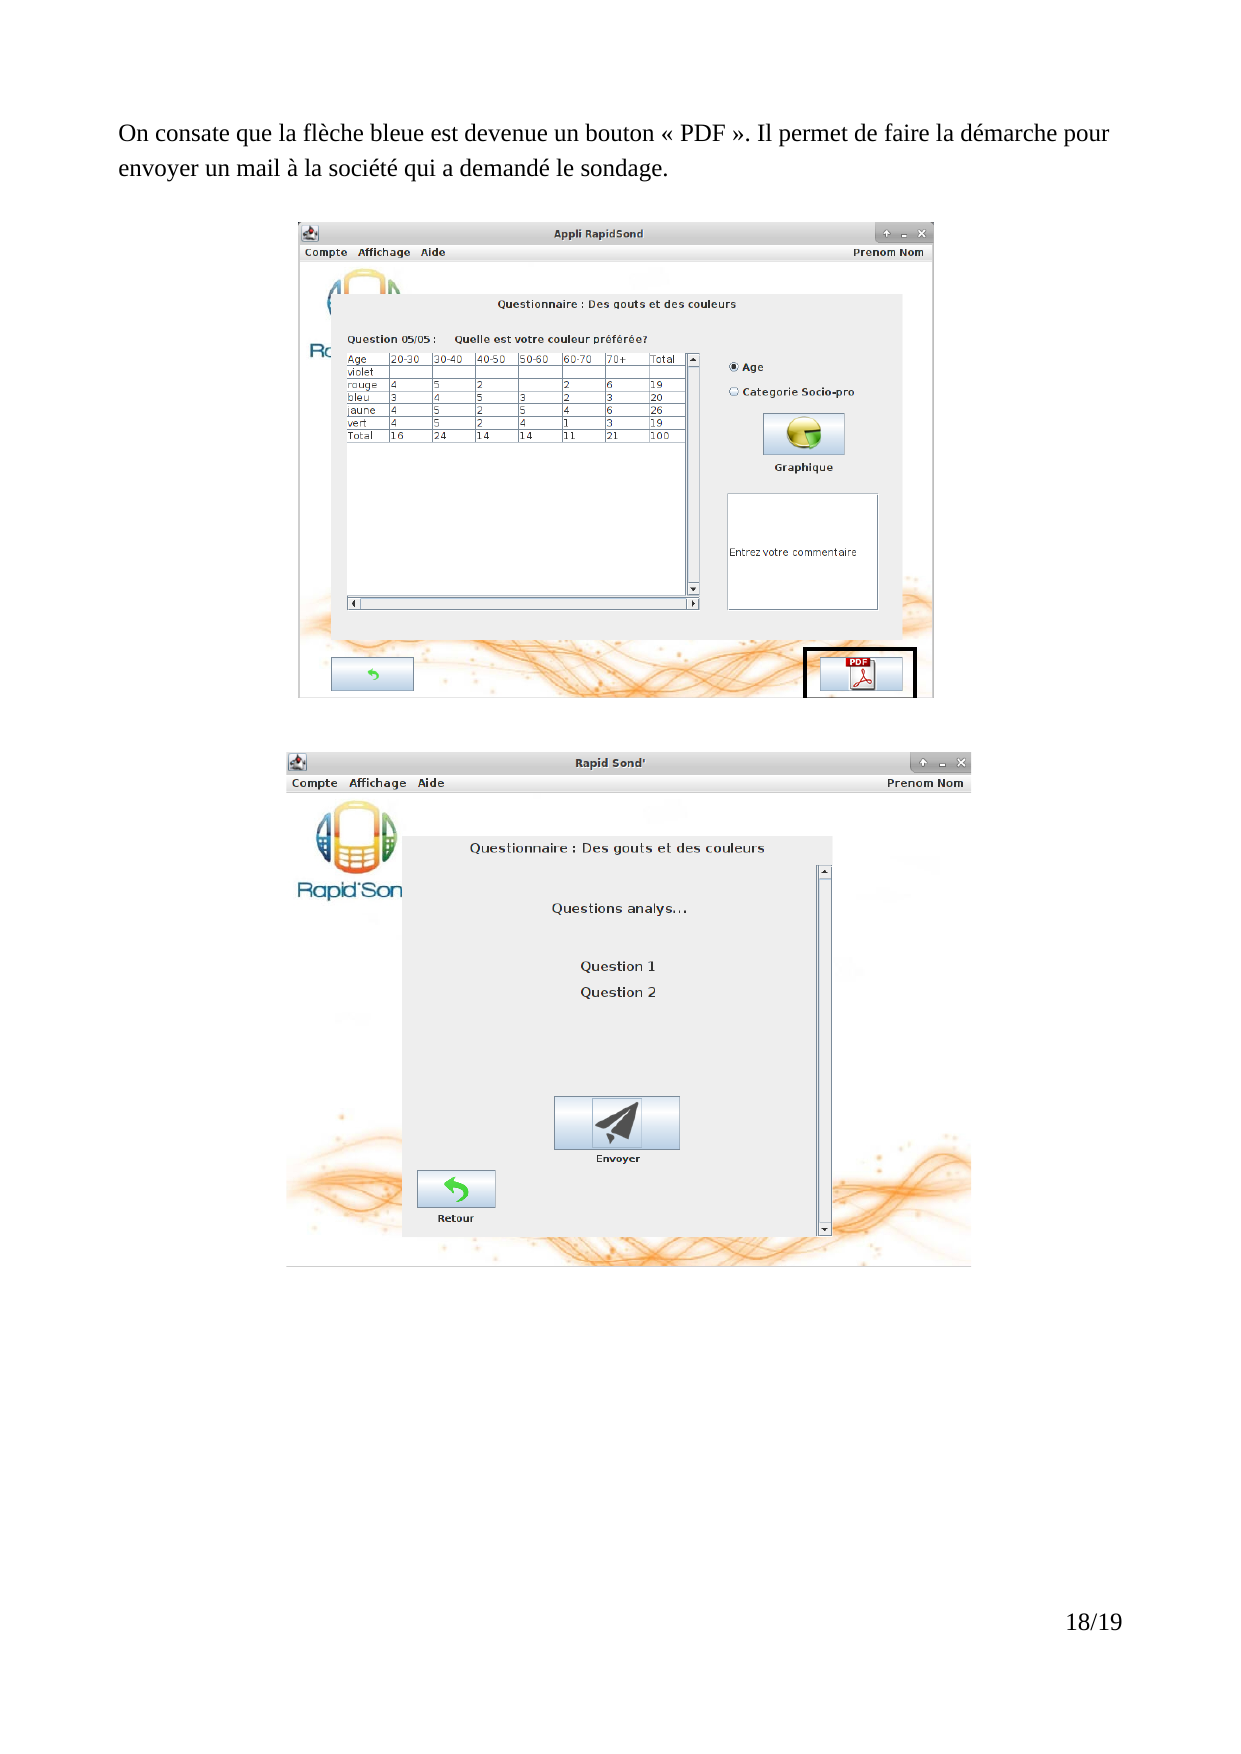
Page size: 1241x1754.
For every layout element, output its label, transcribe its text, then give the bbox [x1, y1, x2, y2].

picture [298, 222, 934, 698]
picture [286, 752, 972, 1267]
text On consate que la flèche bleue est devenue un bouton « PDF ». Il permet de faire la démarche pour envoyer un mail à la société qui a demandé le sondage. [118, 118, 1122, 181]
